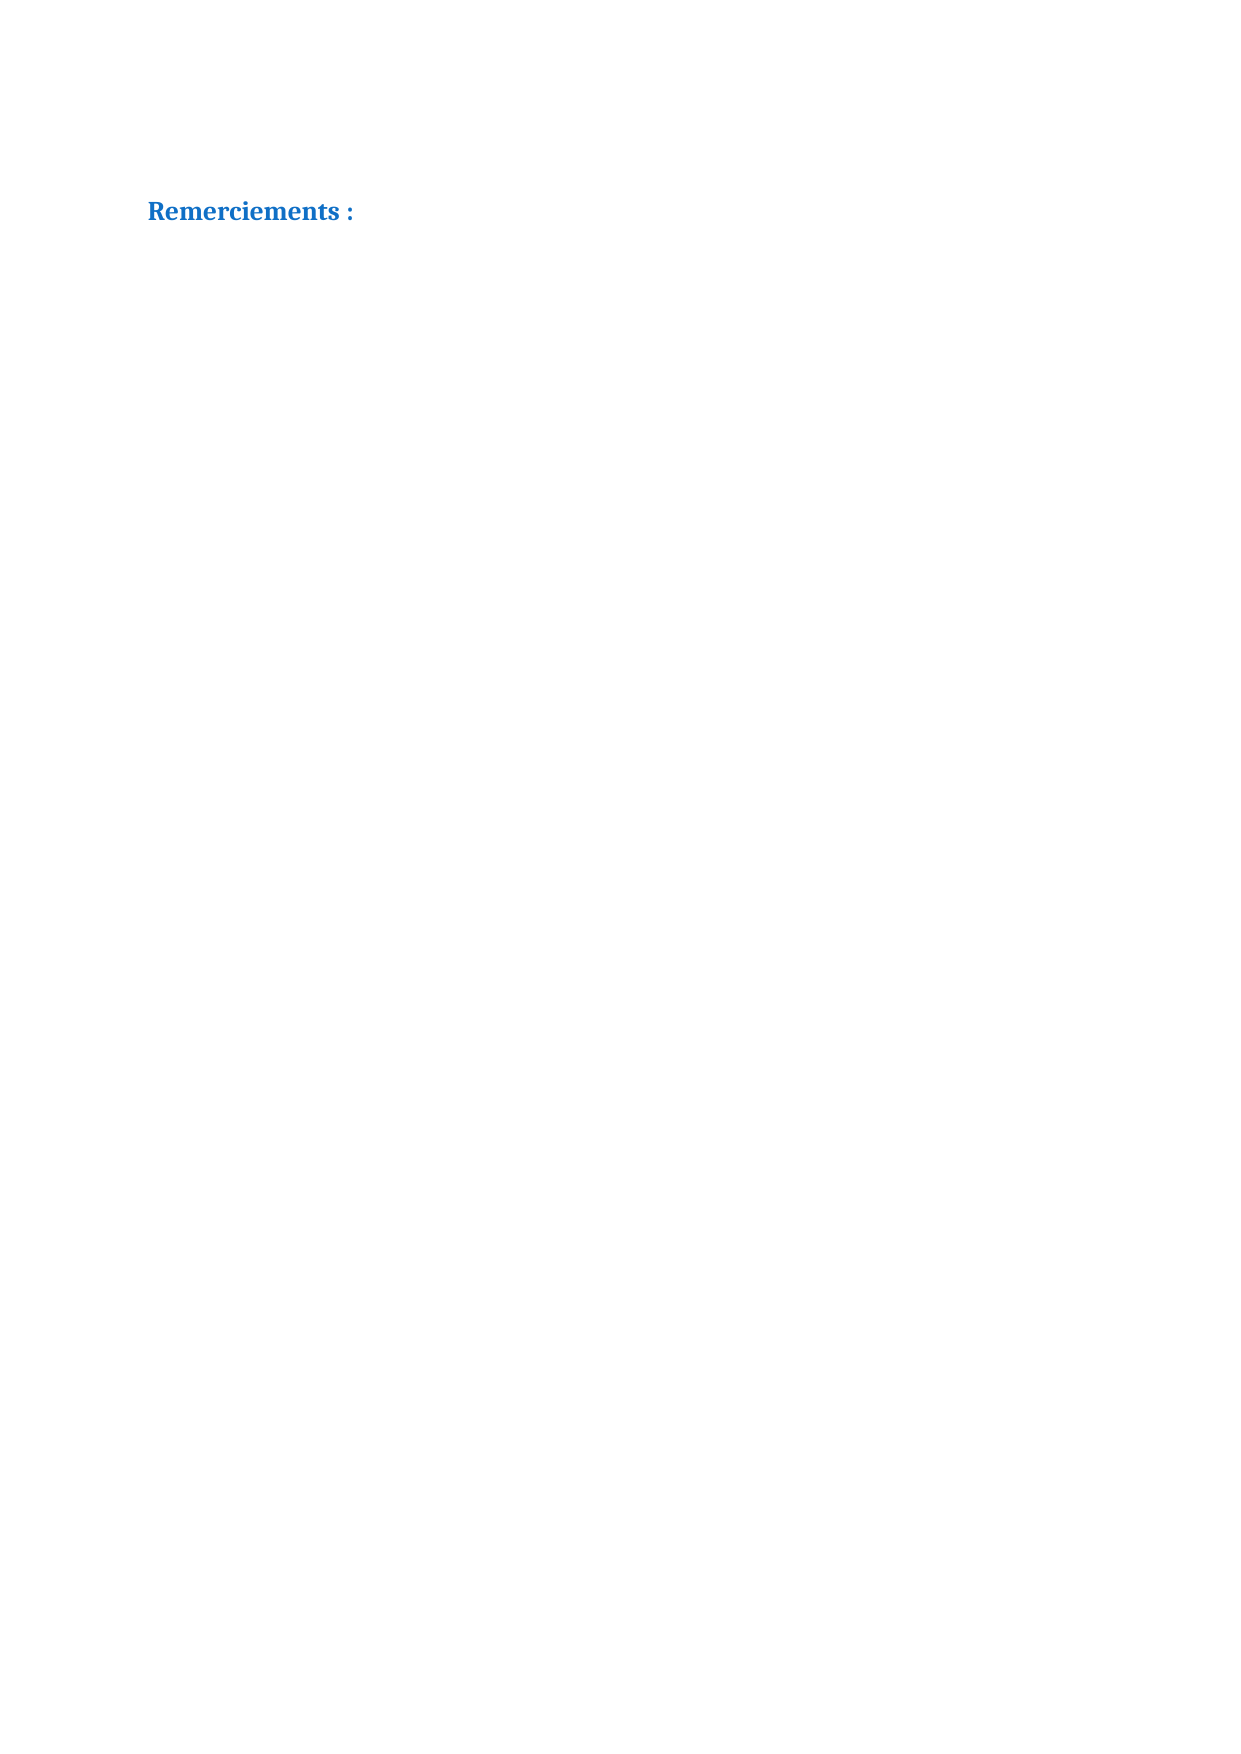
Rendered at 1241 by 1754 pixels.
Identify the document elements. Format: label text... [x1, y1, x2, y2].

subtitle Remerciements : [148, 196, 1093, 228]
